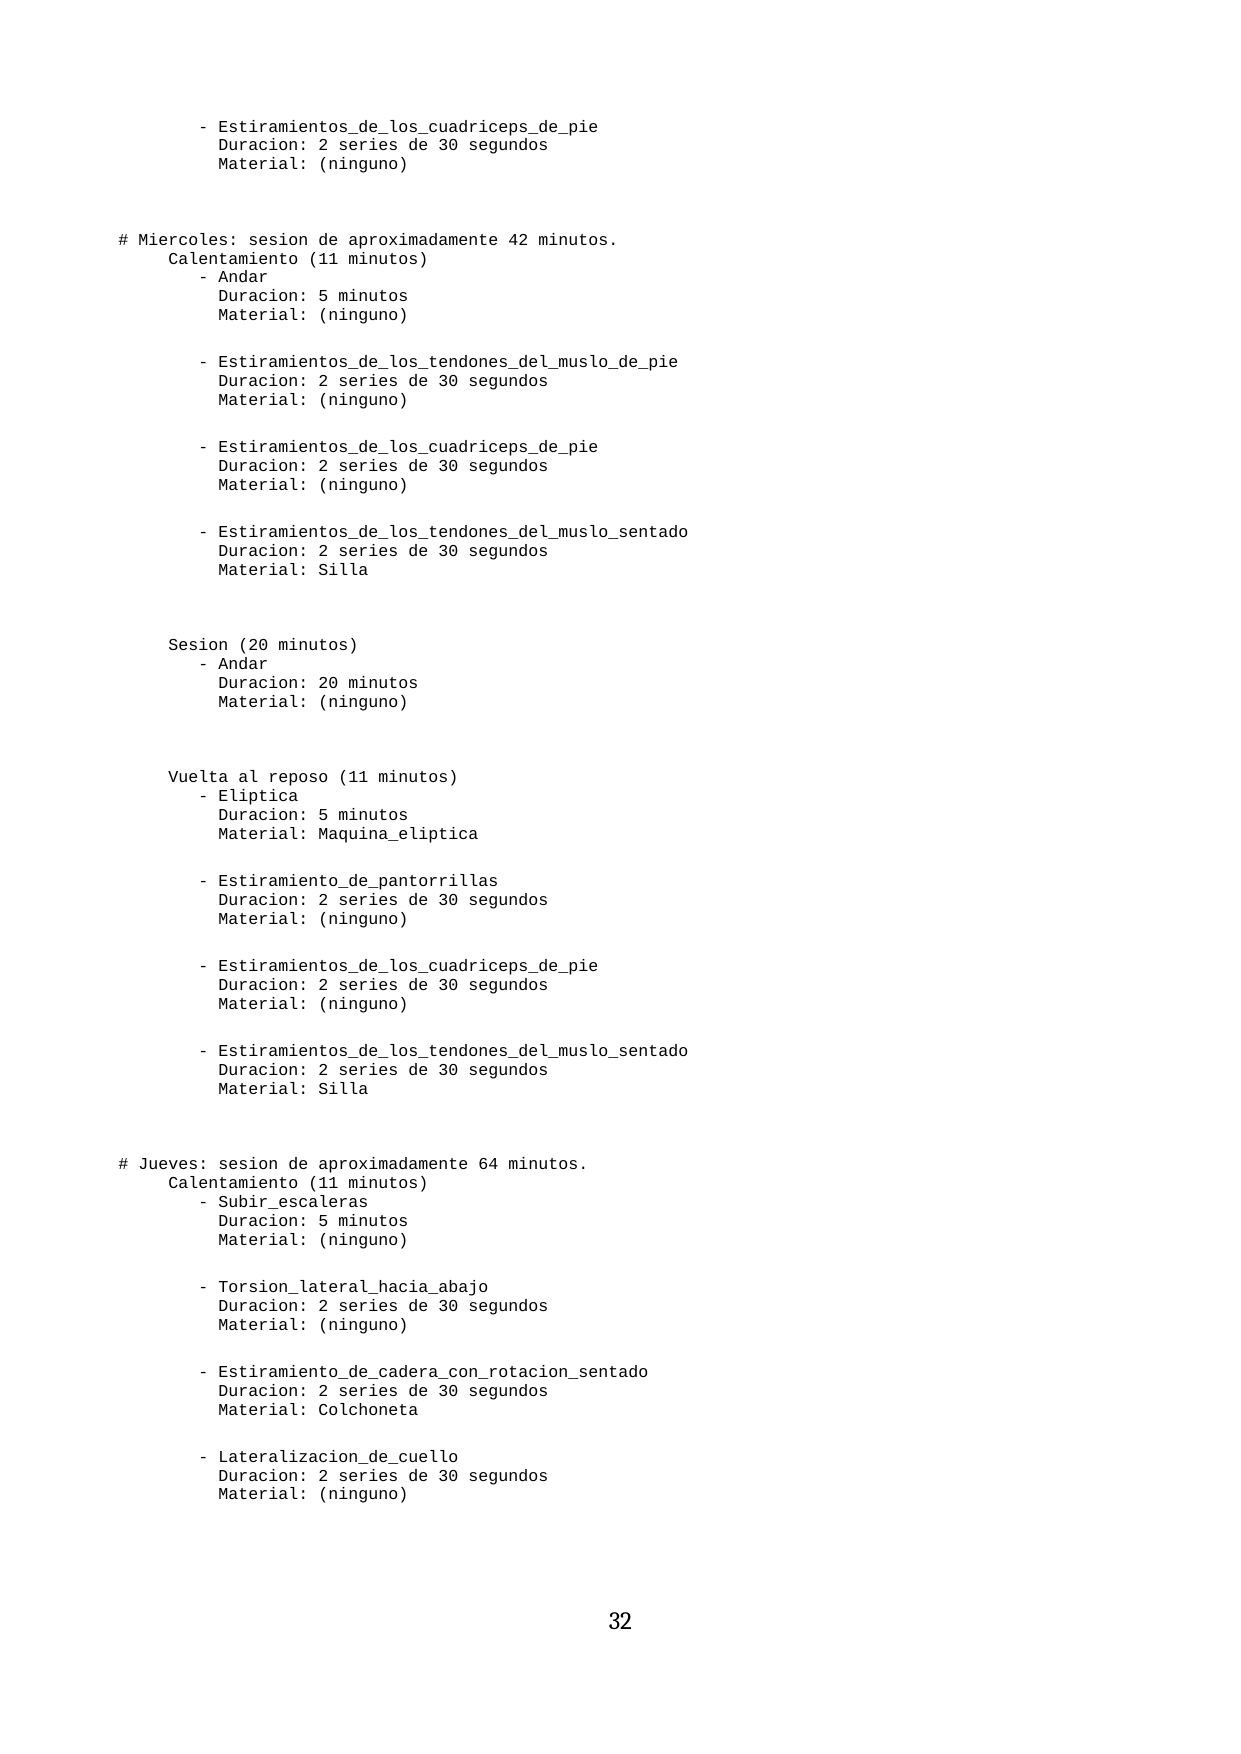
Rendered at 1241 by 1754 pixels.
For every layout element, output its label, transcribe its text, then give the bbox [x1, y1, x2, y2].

text - Estiramientos_de_los_tendones_del_muslo_de_pie [118, 354, 1122, 373]
text - Eliptica [118, 788, 1122, 807]
text Material: (ninguno) [118, 156, 1122, 175]
text Duracion: 2 series de 30 segundos [118, 1061, 1122, 1080]
text Duracion: 5 minutos [118, 288, 1122, 307]
text Duracion: 2 series de 30 segundos [118, 458, 1122, 477]
text Material: (ninguno) [118, 392, 1122, 411]
text Duracion: 2 series de 30 segundos [118, 137, 1122, 156]
text Material: (ninguno) [118, 995, 1122, 1014]
text - Andar [118, 656, 1122, 675]
text Duracion: 2 series de 30 segundos [118, 543, 1122, 561]
text Duracion: 5 minutos [118, 1212, 1122, 1231]
text - Estiramientos_de_los_tendones_del_muslo_sentado [118, 1043, 1122, 1061]
text Duracion: 2 series de 30 segundos [118, 892, 1122, 911]
text Material: (ninguno) [118, 477, 1122, 495]
text - Estiramientos_de_los_tendones_del_muslo_sentado [118, 524, 1122, 543]
text Material: (ninguno) [118, 307, 1122, 326]
text Duracion: 5 minutos [118, 807, 1122, 826]
text Material: Silla [118, 1080, 1122, 1099]
text Material: Colchoneta [118, 1401, 1122, 1420]
text - Estiramientos_de_los_cuadriceps_de_pie [118, 118, 1122, 137]
text Calentamiento (11 minutos) [118, 1175, 1122, 1193]
text Sesion (20 minutos) [118, 637, 1122, 656]
text Material: (ninguno) [118, 1231, 1122, 1250]
text - Andar [118, 269, 1122, 288]
text Material: Silla [118, 561, 1122, 580]
text - Estiramiento_de_cadera_con_rotacion_sentado [118, 1363, 1122, 1382]
text Duracion: 2 series de 30 segundos [118, 1382, 1122, 1401]
text Duracion: 2 series de 30 segundos [118, 977, 1122, 995]
text - Estiramientos_de_los_cuadriceps_de_pie [118, 958, 1122, 977]
text Duracion: 2 series de 30 segundos [118, 373, 1122, 392]
text - Estiramiento_de_pantorrillas [118, 873, 1122, 892]
text Duracion: 2 series de 30 segundos [118, 1467, 1122, 1486]
text Material: (ninguno) [118, 1486, 1122, 1505]
text Vuelta al reposo (11 minutos) [118, 769, 1122, 788]
text - Estiramientos_de_los_cuadriceps_de_pie [118, 439, 1122, 458]
text Material: Maquina_eliptica [118, 826, 1122, 844]
text Material: (ninguno) [118, 693, 1122, 712]
text - Subir_escaleras [118, 1193, 1122, 1212]
text - Lateralizacion_de_cuello [118, 1448, 1122, 1467]
text - Torsion_lateral_hacia_abajo [118, 1278, 1122, 1297]
text Duracion: 2 series de 30 segundos [118, 1297, 1122, 1316]
text Material: (ninguno) [118, 911, 1122, 929]
text Calentamiento (11 minutos) [118, 250, 1122, 269]
text Material: (ninguno) [118, 1316, 1122, 1335]
text # Jueves: sesion de aproximadamente 64 minutos. [118, 1156, 1122, 1175]
text # Miercoles: sesion de aproximadamente 42 minutos. [118, 231, 1122, 250]
text Duracion: 20 minutos [118, 675, 1122, 693]
